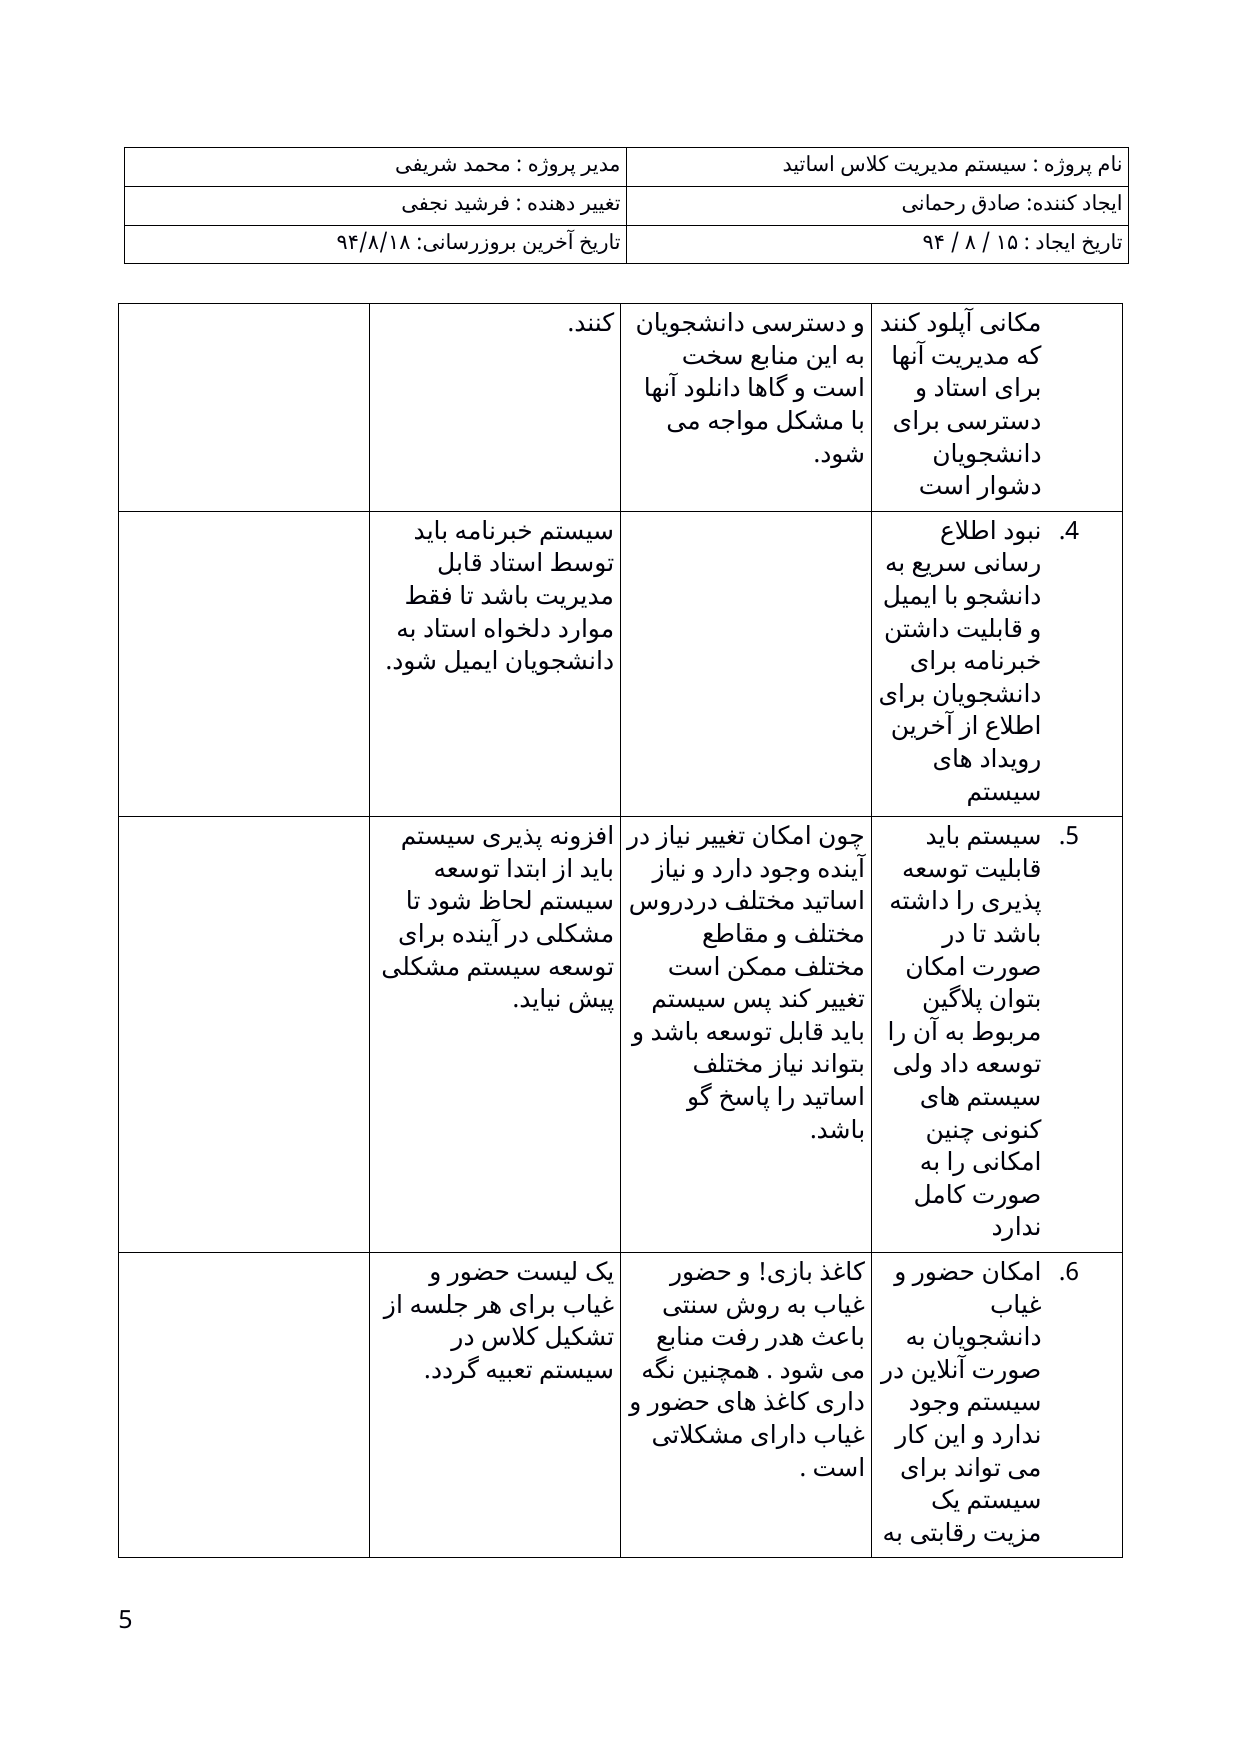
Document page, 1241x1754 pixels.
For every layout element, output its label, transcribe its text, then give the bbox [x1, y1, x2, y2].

table_cell کاغذ بازی! و حضور غیاب به روش سنتی باعث هدر رفت منابع می شود . همچنین نگه داری کاغذ های حضور و غیاب دارای مشکلاتی است . [621, 1253, 871, 1557]
table_cell [621, 512, 871, 816]
table_cell نبود اطلاع رسانی سریع به دانشجو با ایمیل و قابلیت داشتن خبرنامه برای دانشجویان برای اطلاع از آخرین رویداد های سیستم [872, 512, 1122, 816]
table_cell و دسترسی دانشجویان به این منابع سخت است و گاها دانلود آنها با مشکل مواجه می شود. [621, 304, 871, 511]
table_cell افزونه پذیری سیستم باید از ابتدا توسعه سیستم لحاظ شود تا مشکلی در آینده برای توسعه سیستم مشکلی پیش نیاید. [370, 817, 620, 1252]
table_cell یک لیست حضور و غیاب برای هر جلسه از تشکیل کلاس در سیستم تعبیه گردد. [370, 1253, 620, 1557]
table_cell امکان حضور و غیاب دانشجویان به صورت آنلاین در سیستم وجود ندارد و این کار می تواند برای سیستم یک مزیت رقابتی به حساب بیاید [872, 1253, 1122, 1557]
table_cell [119, 304, 369, 511]
table_cell چون امکان تغییر نیاز در آینده وجود دارد و نیاز اساتید مختلف دردروس مختلف و مقاطع مختلف ممکن است تغییر کند پس سیستم باید قابل توسعه باشد و بتواند نیاز مختلف اساتید را پاسخ گو باشد. [621, 817, 871, 1252]
table_cell [119, 512, 369, 816]
table_cell سیستم باید قابلیت توسعه پذیری را داشته باشد تا در صورت امکان بتوان پلاگین مربوط به آن را توسعه داد ولی سیستم های کنونی چنین امکانی را به صورت کامل ندارد [872, 817, 1122, 1252]
table_cell کنند. [370, 304, 620, 511]
table_cell سیستم خبرنامه باید توسط استاد قابل مدیریت باشد تا فقط موارد دلخواه استاد به دانشجویان ایمیل شود. [370, 512, 620, 816]
table_cell [119, 1253, 369, 1557]
table_cell [119, 817, 369, 1252]
table_cell مکانی آپلود کنند که مدیریت آنها برای استاد و دسترسی برای دانشجویان دشوار است [872, 304, 1122, 511]
